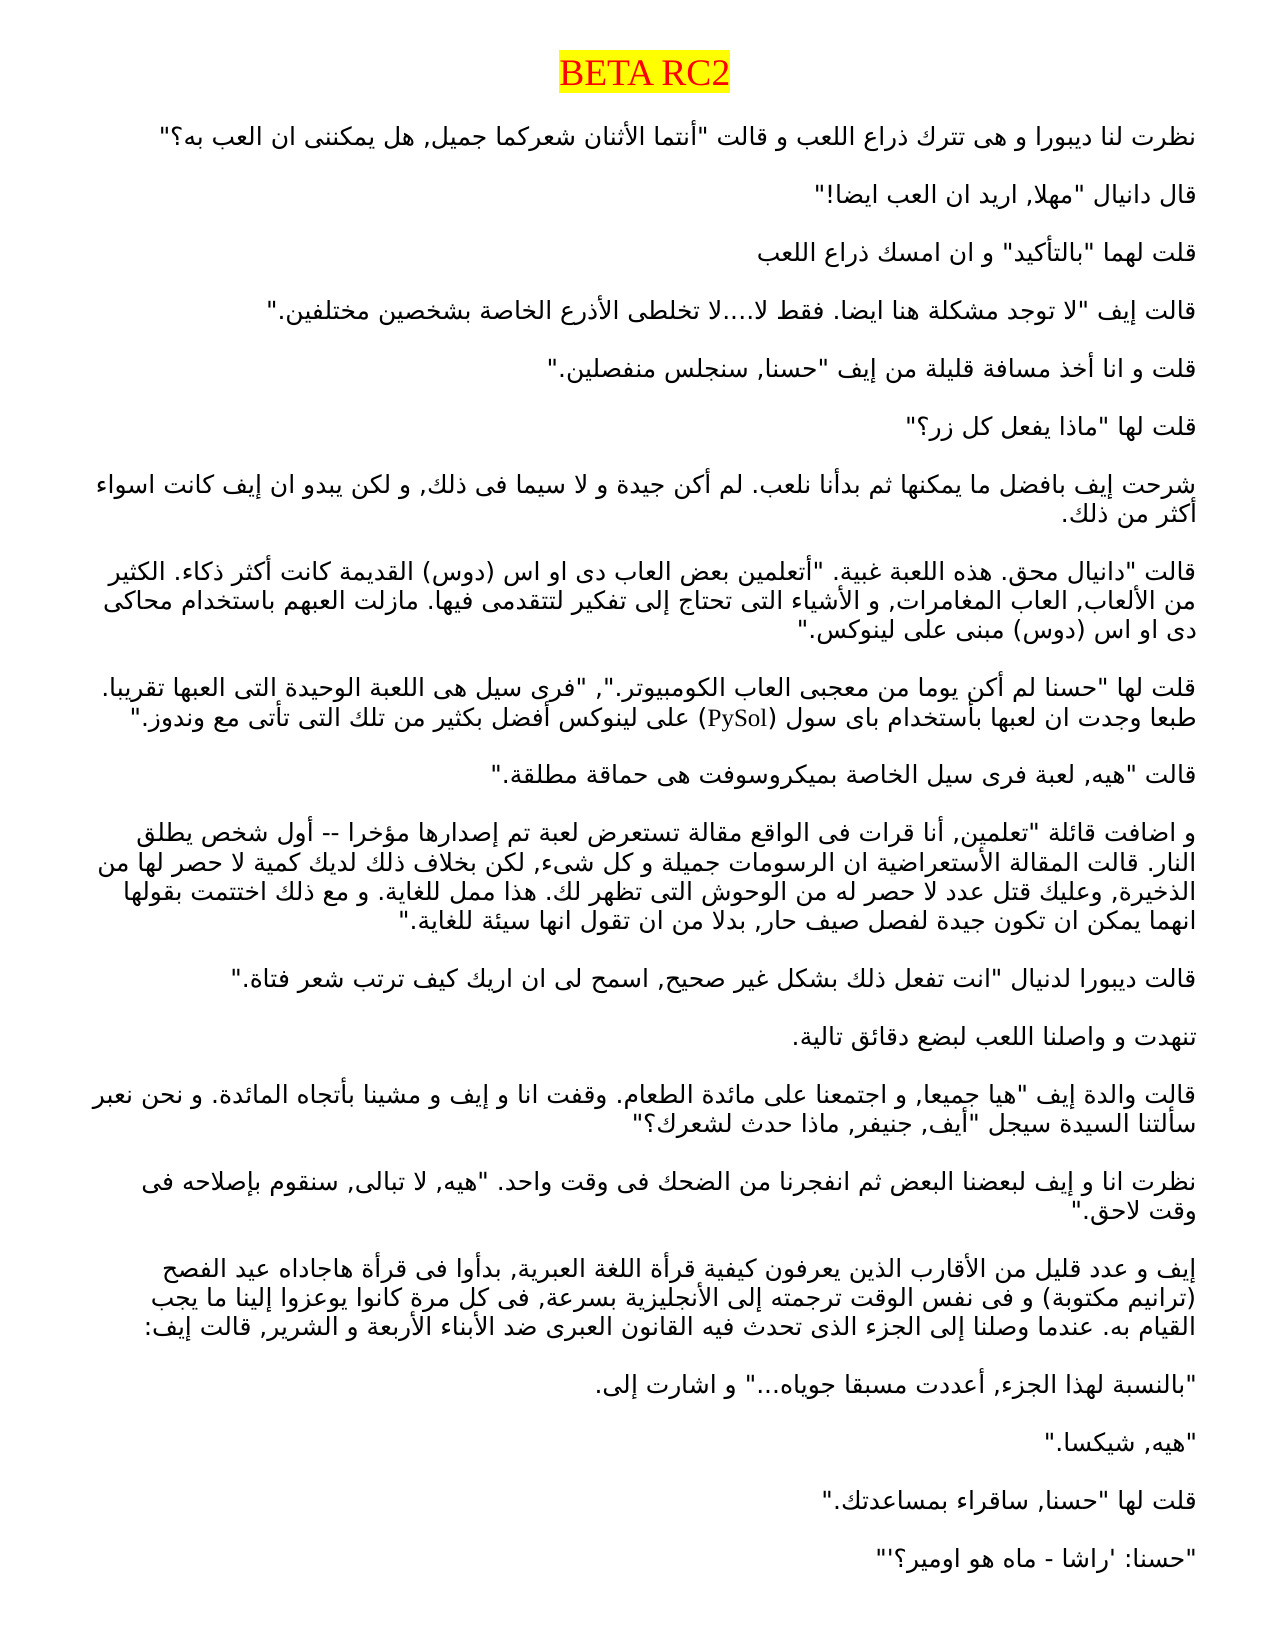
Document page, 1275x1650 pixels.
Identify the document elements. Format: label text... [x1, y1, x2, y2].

text قالت ديبورا لدنيال "انت تفعل ذلك بشكل غير صحيح, اسمح لى ان اريك كيف ترتب شعر فتاة." [92, 964, 1197, 993]
text قالت "دانيال محق. هذه اللعبة غبية. "أتعلمين بعض العاب دى او اس (دوس) القديمة كانت أكثر ذكاء. الكثير من الألعاب, العاب المغامرات, و الأشياء التى تحتاج إلى تفكير لتتقدمى فيها. مازلت العبهم باستخدام محاكى دى او اس (دوس) مبنى على لينوكس." [92, 557, 1197, 645]
text قلت لها "ماذا يفعل كل زر؟" [92, 412, 1197, 441]
text قالت والدة إيف "هيا جميعا, و اجتمعنا على مائدة الطعام. وقفت انا و إيف و مشينا بأتجاه المائدة. و نحن نعبر سألتنا السيدة سيجل "أيف, جنيفر, ماذا حدث لشعرك؟" [92, 1080, 1197, 1138]
text إيف و عدد قليل من الأقارب الذين يعرفون كيفية قرأة اللغة العبرية, بدأوا فى قرأة هاجاداه عيد الفصح (ترانيم مكتوبة) و فى نفس الوقت ترجمته إلى الأنجليزية بسرعة, فى كل مرة كانوا يوعزوا إلينا ما يجب القيام به. عندما وصلنا إلى الجزء الذى تحدث فيه القانون العبرى ضد الأبناء الأربعة و الشرير, قالت إيف: [92, 1254, 1197, 1341]
text و اضافت قائلة "تعلمين, أنا قرات فى الواقع مقالة تستعرض لعبة تم إصدارها مؤخرا -- أول شخص يطلق النار. قالت المقالة الأستعراضية ان الرسومات جميلة و كل شىء, لكن بخلاف ذلك لديك كمية لا حصر لها من الذخيرة, وعليك قتل عدد لا حصر له‬ من الوحوش التى تظهر لك. هذا ممل للغاية. و مع ذلك اختتمت بقولها انهما يمكن ان تكون جيدة لفصل صيف حار, بدلا من ان تقول انها سيئة للغاية." [92, 818, 1197, 935]
text قلت لهما "بالتأكيد" و ان امسك ذراع اللعب [92, 238, 1197, 268]
text "بالنسبة لهذا الجزء, أعددت مسبقا جوياه..." و اشارت إلى. [92, 1370, 1197, 1399]
text شرحت إيف بافضل ما يمكنها ثم بدأنا نلعب. لم أكن جيدة و لا سيما فى ذلك, و لكن يبدو ان إيف كانت اسواء أكثر من ذلك. [92, 470, 1197, 528]
text نظرت انا و إيف لبعضنا البعض ثم انفجرنا من الضحك فى وقت واحد. "هيه, لا تبالى, سنقوم بإصلاحه فى وقت لاحق." [92, 1167, 1197, 1225]
text قلت لها "حسنا لم أكن يوما من معجبى العاب الكومبيوتر.", "فرى سيل هى اللعبة الوحيدة التى العبها تقريبا. طبعا وجدت ان لعبها بأستخدام باى سول (PySol) على لينوكس أفضل بكثير من تلك التى تأتى مع وندوز." [92, 673, 1197, 732]
text قالت "هيه, لعبة فرى سيل الخاصة بميكروسوفت هى حماقة مطلقة." [92, 761, 1197, 790]
text قال دانيال "مهلا, اريد ان العب ايضا!" [92, 181, 1197, 210]
text قالت إيف "لا توجد مشكلة هنا ايضا. فقط لا....لا تخلطى الأذرع الخاصة بشخصين مختلفين." [92, 296, 1197, 326]
text نظرت لنا ديبورا و هى تترك ذراع اللعب و قالت "أنتما الأثنان شعركما جميل, هل يمكننى ان العب به؟" [92, 123, 1197, 152]
text "هيه, شيكسا." [92, 1428, 1197, 1457]
text قلت لها "حسنا, ساقراء بمساعدتك." [92, 1486, 1197, 1515]
text قلت و انا أخذ مسافة قليلة من إيف "حسنا, سنجلس منفصلين." [92, 354, 1197, 383]
text تنهدت و واصلنا اللعب لبضع دقائق تالية. [92, 1022, 1197, 1051]
text "حسنا: 'راشا - ماه هو اومير؟'" [92, 1544, 1197, 1573]
